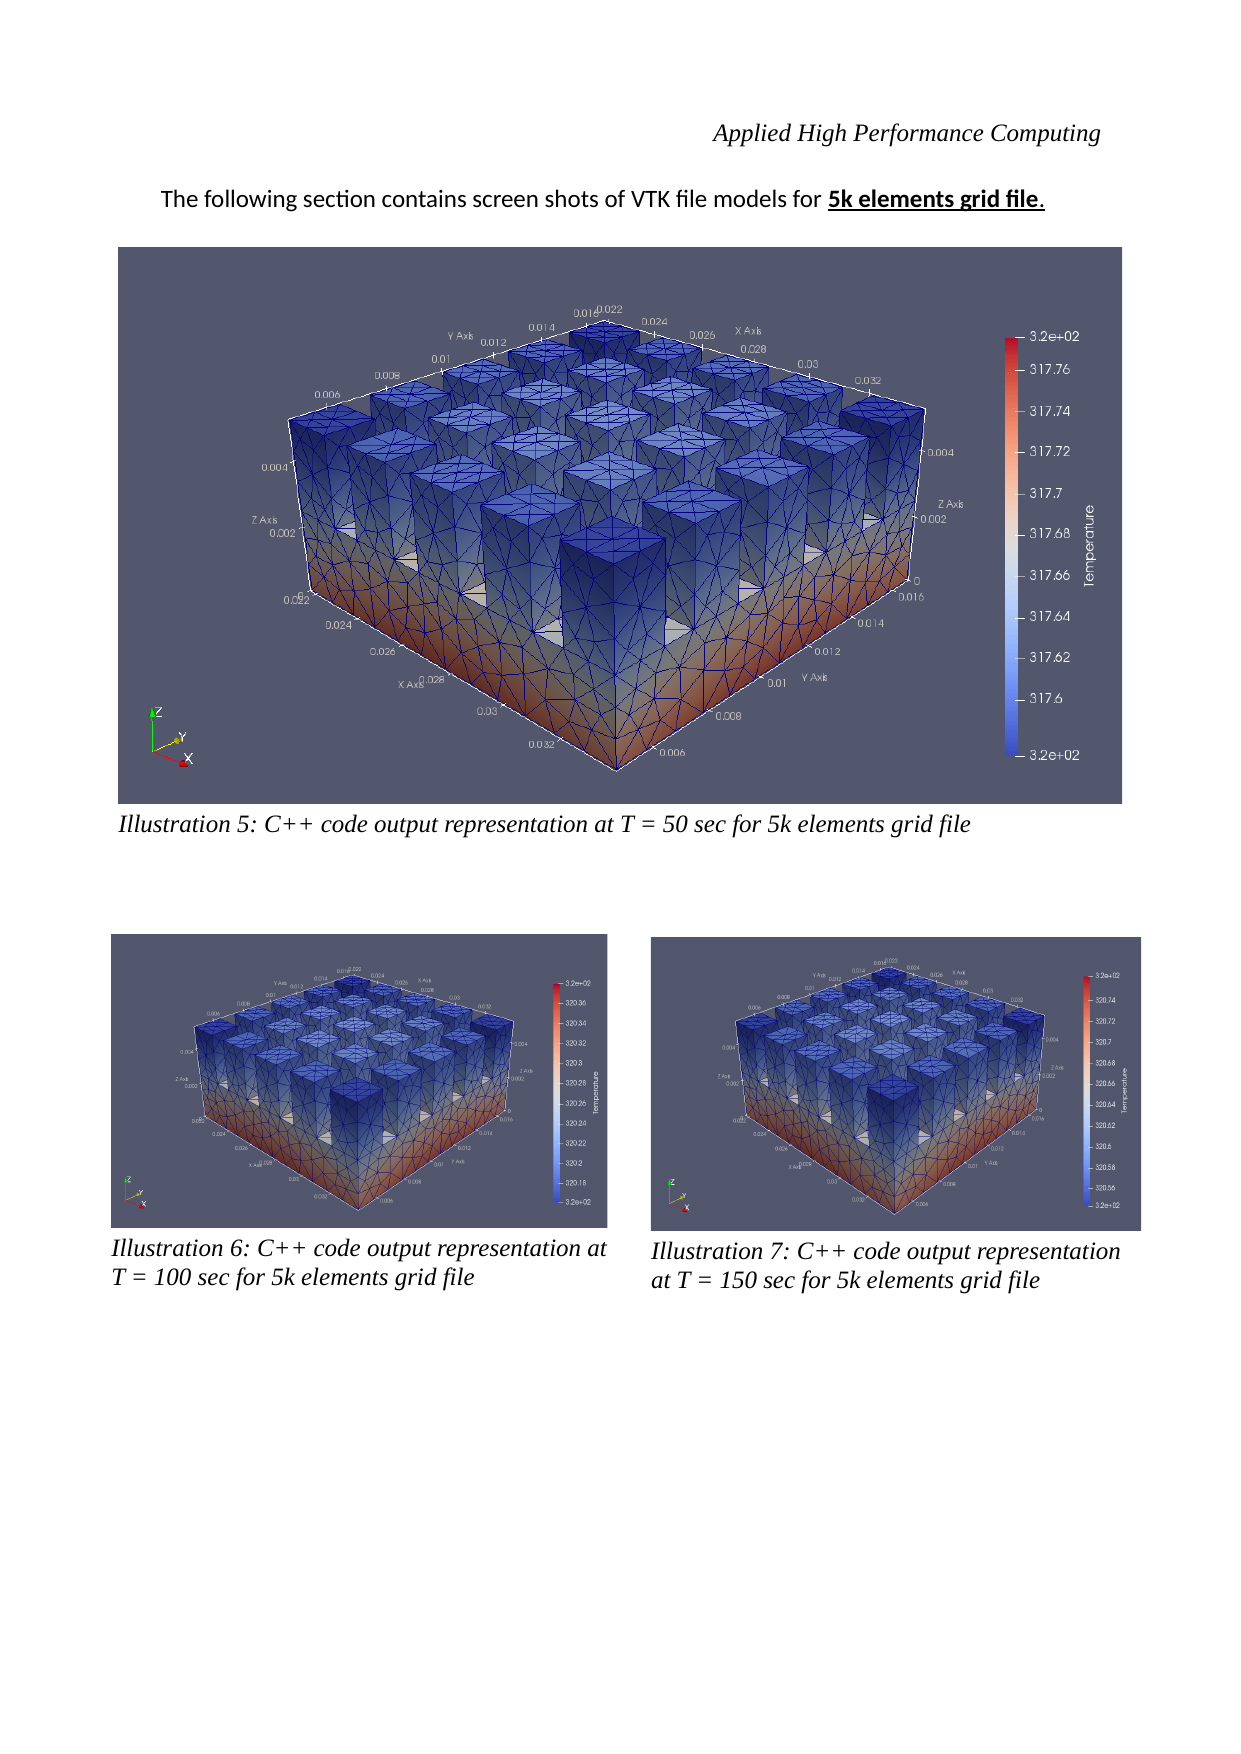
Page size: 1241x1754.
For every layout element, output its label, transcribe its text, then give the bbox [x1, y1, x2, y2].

text Illustration 6: C++ code output representation at T = 100 sec for 5k elements grid file [111, 935, 628, 1290]
picture [650, 937, 1142, 1231]
picture [118, 247, 1123, 804]
text The following section contains screen shots of VTK file models for 5k elements grid file. [118, 176, 1122, 215]
text Illustration 5: C++ code output representation at T = 50 sec for 5k elements grid file [118, 804, 1122, 838]
text Illustration 7: C++ code output representation at T = 150 sec for 5k elements grid file [651, 1231, 1141, 1293]
picture [111, 934, 608, 1228]
